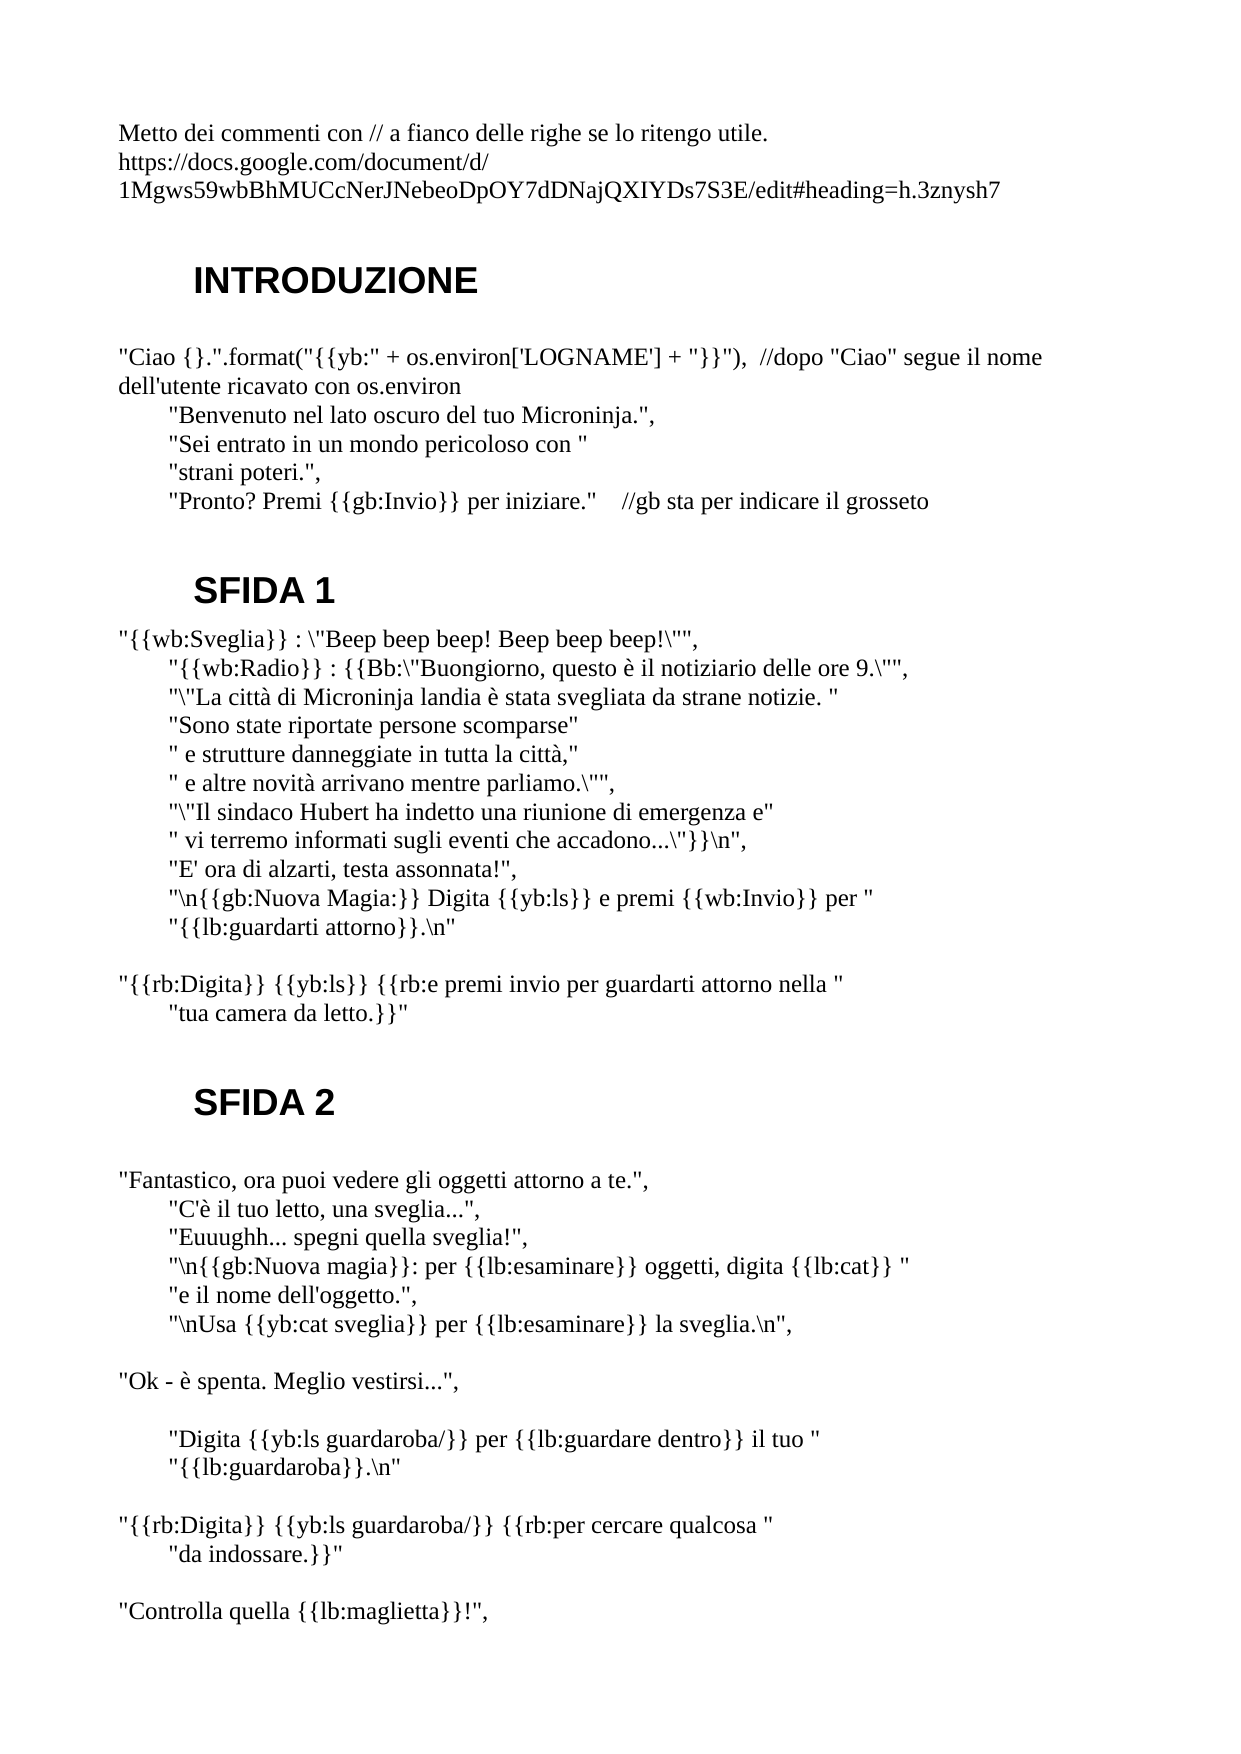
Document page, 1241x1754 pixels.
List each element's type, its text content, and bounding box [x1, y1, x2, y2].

text "{{wb:Radio}} : {{Bb:\"Buongiorno, questo è il notiziario delle ore 9.\"", [118, 653, 1122, 682]
text "\nUsa {{yb:cat sveglia}} per {{lb:esaminare}} la sveglia.\n", [118, 1309, 1122, 1337]
text " e altre novità arrivano mentre parliamo.\"", [118, 768, 1122, 797]
text "Euuughh... spegni quella sveglia!", [118, 1222, 1122, 1251]
text "strani poteri.", [118, 457, 1122, 486]
text "Controlla quella {{lb:maglietta}}!", [118, 1596, 1122, 1625]
text "\"La città di Microninja landia è stata svegliata da strane notizie. " [118, 682, 1122, 711]
text " vi terremo informati sugli eventi che accadono...\"}}\n", [118, 826, 1122, 854]
text "{{rb:Digita}} {{yb:ls guardaroba/}} {{rb:per cercare qualcosa " [118, 1510, 1122, 1539]
text "Ciao {}.".format("{{yb:" + os.environ['LOGNAME'] + "}}"), //dopo "Ciao" segue il nome dell'utente ricavato con os.environ [118, 342, 1122, 400]
text "C'è il tuo letto, una sveglia...", [118, 1194, 1122, 1222]
text "\n{{gb:Nuova magia}}: per {{lb:esaminare}} oggetti, digita {{lb:cat}} " [118, 1251, 1122, 1280]
text "Benvenuto nel lato oscuro del tuo Microninja.", [118, 400, 1122, 429]
subtitle INTRODUZIONE [118, 258, 1122, 301]
text "E' ora di alzarti, testa assonnata!", [118, 854, 1122, 883]
text "\"Il sindaco Hubert ha indetto una riunione di emergenza e" [118, 797, 1122, 826]
text " e strutture danneggiate in tutta la città," [118, 739, 1122, 768]
text "{{wb:Sveglia}} : \"Beep beep beep! Beep beep beep!\"", [118, 624, 1122, 653]
text "tua camera da letto.}}" [118, 998, 1122, 1027]
text "{{lb:guardaroba}}.\n" [118, 1452, 1122, 1481]
subtitle SFIDA 1 [118, 569, 1122, 612]
text "\n{{gb:Nuova Magia:}} Digita {{yb:ls}} e premi {{wb:Invio}} per " [118, 883, 1122, 912]
text https://docs.google.com/document/d/1Mgws59wbBhMUCcNerJNebeoDpOY7dDNajQXIYDs7S3E/edit#heading=h.3znysh7 [118, 147, 1122, 204]
text "Ok - è spenta. Meglio vestirsi...", [118, 1366, 1122, 1395]
text "Sei entrato in un mondo pericoloso con " [118, 429, 1122, 457]
text "Fantastico, ora puoi vedere gli oggetti attorno a te.", [118, 1165, 1122, 1194]
text "Sono state riportate persone scomparse" [118, 711, 1122, 739]
text "{{lb:guardarti attorno}}.\n" [118, 912, 1122, 941]
text "Pronto? Premi {{gb:Invio}} per iniziare." //gb sta per indicare il grosseto [118, 486, 1122, 515]
text Metto dei commenti con // a fianco delle righe se lo ritengo utile. [118, 118, 1122, 147]
text "e il nome dell'oggetto.", [118, 1280, 1122, 1309]
text "da indossare.}}" [118, 1539, 1122, 1567]
text "{{rb:Digita}} {{yb:ls}} {{rb:e premi invio per guardarti attorno nella " [118, 969, 1122, 998]
subtitle SFIDA 2 [118, 1081, 1122, 1124]
text "Digita {{yb:ls guardaroba/}} per {{lb:guardare dentro}} il tuo " [118, 1424, 1122, 1452]
